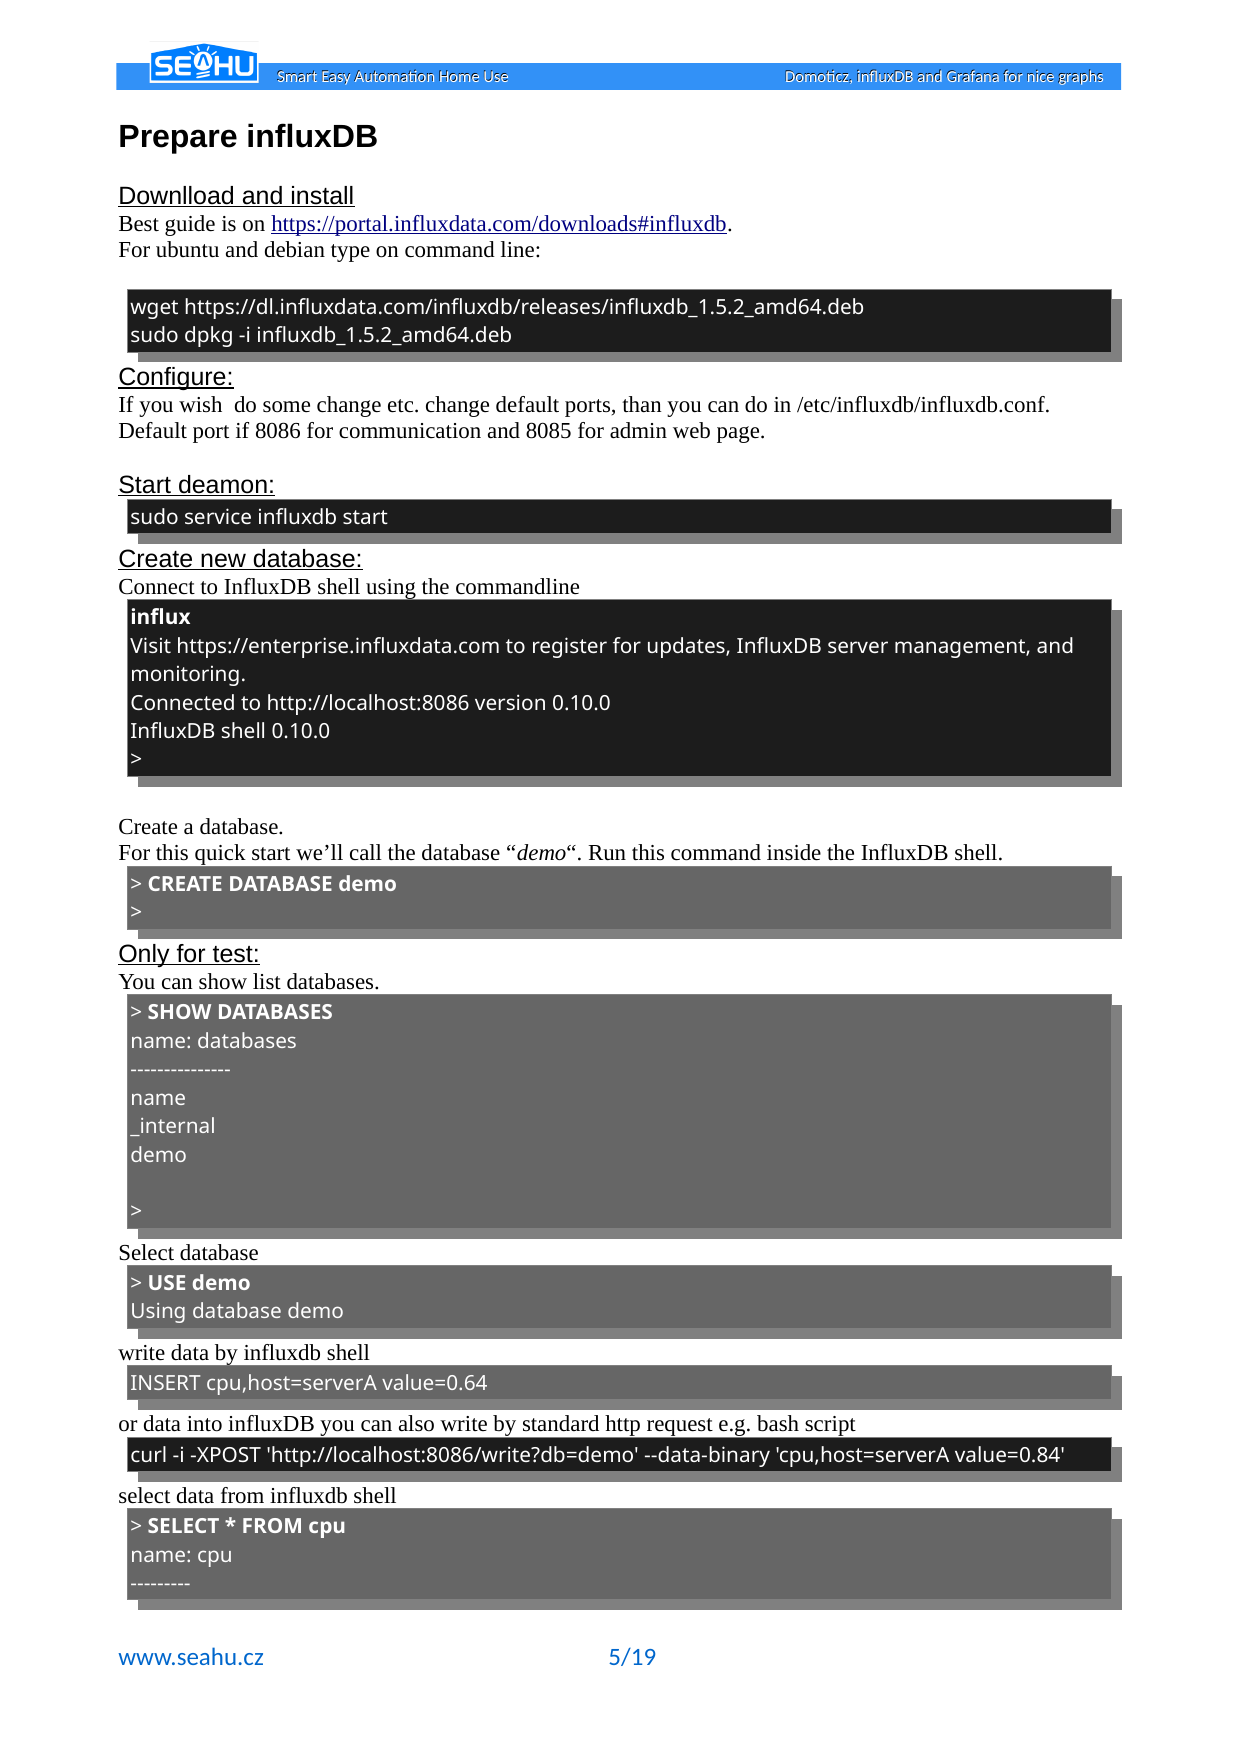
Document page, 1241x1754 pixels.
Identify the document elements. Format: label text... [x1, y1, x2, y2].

text Connect to InfluxDB shell using the commandline [118, 573, 1122, 599]
text --------- [128, 1565, 1111, 1599]
text You can show list databases. [118, 968, 1122, 994]
subtitle Downlload and install [118, 181, 1122, 209]
text select data from influxdb shell [118, 1482, 1122, 1508]
text demo [128, 1137, 1111, 1165]
text influx [128, 600, 1111, 628]
text name: cpu [128, 1537, 1111, 1565]
text > SHOW DATABASES [128, 995, 1111, 1023]
text > SELECT * FROM cpu [128, 1509, 1111, 1537]
text > [128, 741, 1111, 776]
text _internal [128, 1108, 1111, 1137]
text curl -i -XPOST 'http://localhost:8086/write?db=demo' --data-binary 'cpu,host=serverA value=0.84' [128, 1438, 1111, 1471]
text Visit https://enterprise.influxdata.com to register for updates, InfluxDB server management, and monitoring. [128, 628, 1111, 684]
text Using database demo [128, 1293, 1111, 1328]
text Select database [118, 1239, 1122, 1265]
text Connected to http://localhost:8086 version 0.10.0 [128, 684, 1111, 713]
subtitle Start deamon: [118, 470, 1122, 499]
text INSERT cpu,host=serverA value=0.64 [128, 1366, 1111, 1399]
text For this quick start we’ll call the database “demo“. Run this command inside the InfluxDB shell. [118, 839, 1122, 866]
text name [128, 1080, 1111, 1108]
text sudo service influxdb start [128, 500, 1111, 533]
subtitle Configure: [118, 362, 1122, 391]
text For ubuntu and debian type on command line: [118, 236, 1122, 262]
text Create a database. [118, 813, 1122, 839]
text name: databases [128, 1023, 1111, 1051]
text > CREATE DATABASE demo [128, 867, 1111, 894]
subtitle Prepare influxDB [118, 118, 1122, 154]
text If you wish do some change etc. change default ports, than you can do in /etc/influxdb/influxdb.conf. [118, 391, 1122, 417]
text --------------- [128, 1051, 1111, 1080]
subtitle Only for test: [118, 939, 1122, 968]
text sudo dpkg -i influxdb_1.5.2_amd64.deb [128, 317, 1111, 352]
text Default port if 8086 for communication and 8085 for admin web page. [118, 417, 1122, 444]
text write data by influxdb shell [118, 1339, 1122, 1365]
picture [149, 41, 259, 83]
text Best guide is on https://portal.influxdata.com/downloads#influxdb. [118, 209, 1122, 236]
text or data into influxDB you can also write by standard http request e.g. bash script [118, 1410, 1122, 1437]
text > [128, 894, 1111, 929]
text > [128, 1193, 1111, 1228]
text > USE demo [128, 1266, 1111, 1293]
text InfluxDB shell 0.10.0 [128, 713, 1111, 741]
text wget https://dl.influxdata.com/influxdb/releases/influxdb_1.5.2_amd64.deb [128, 290, 1111, 317]
subtitle Create new database: [118, 544, 1122, 573]
